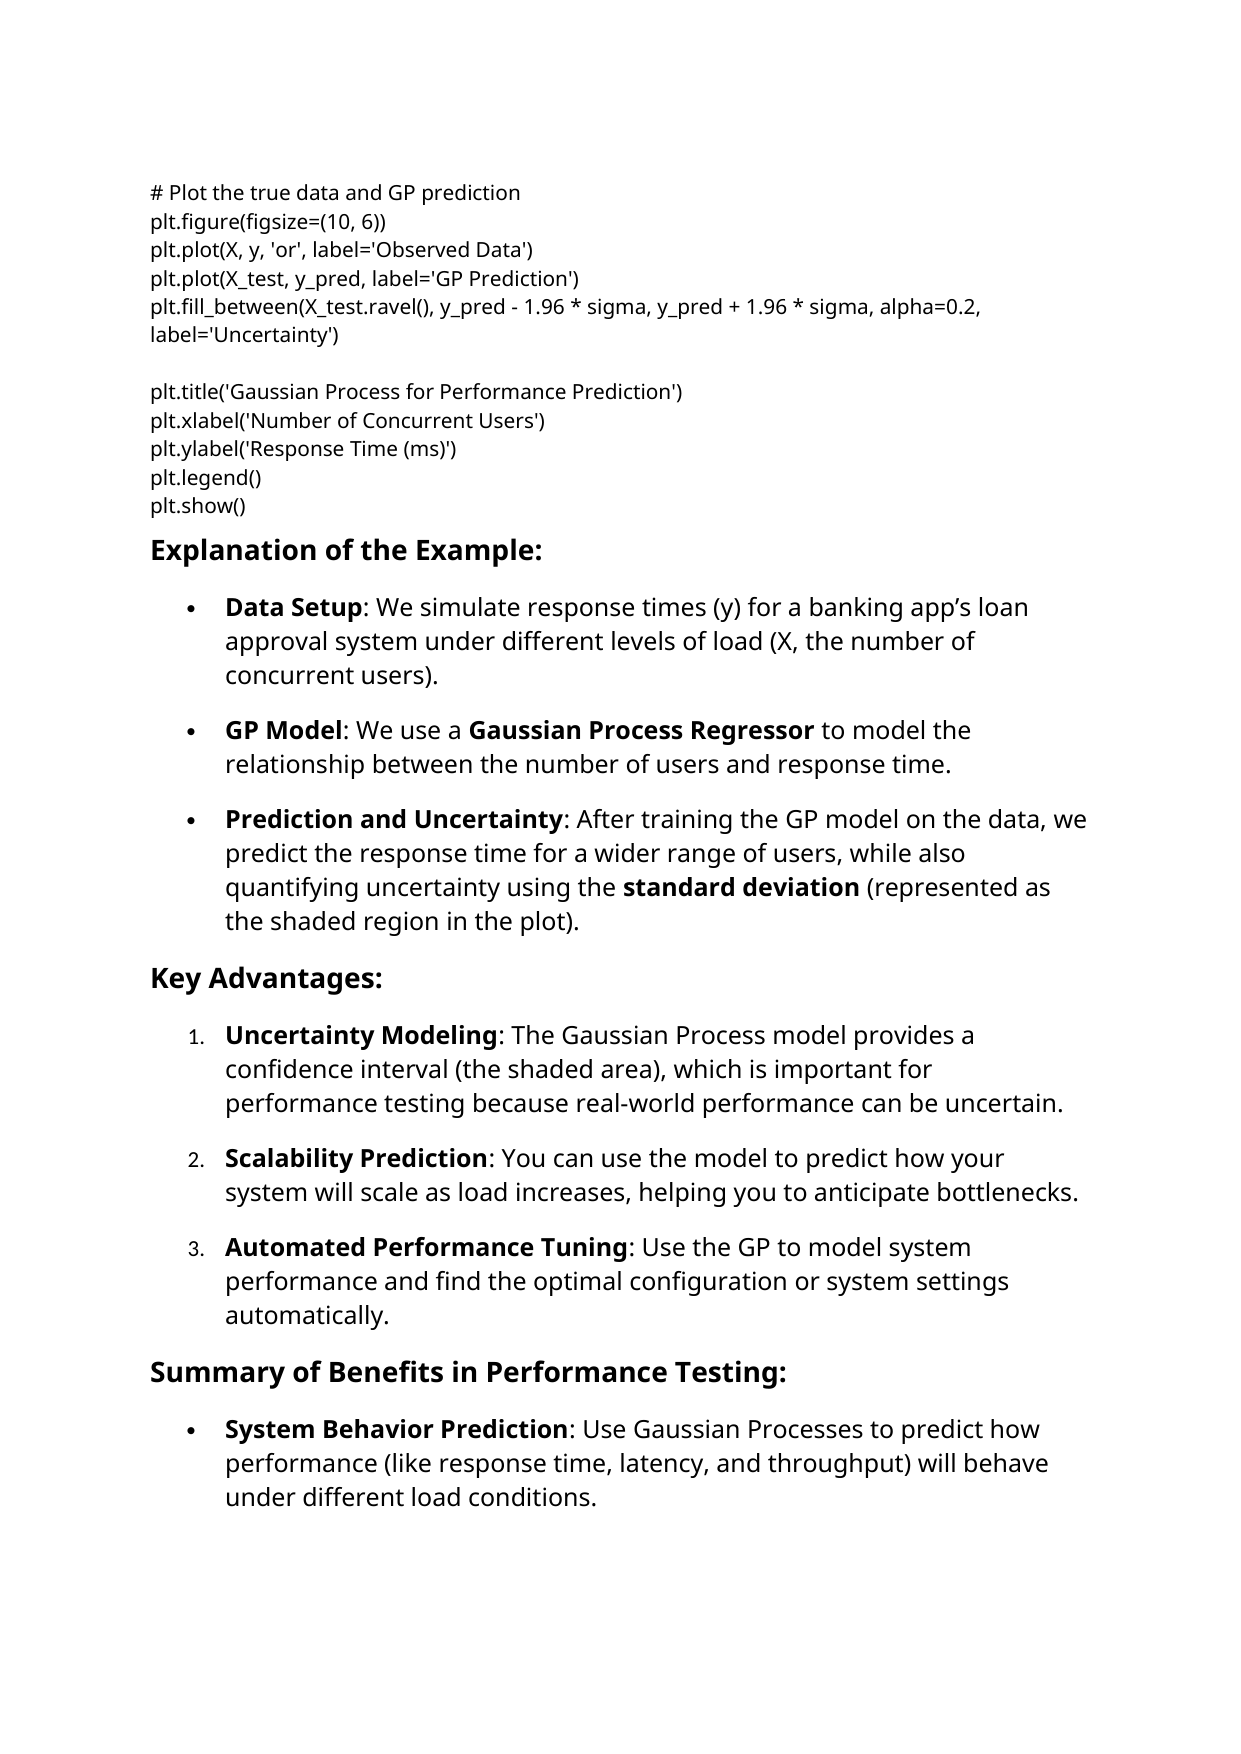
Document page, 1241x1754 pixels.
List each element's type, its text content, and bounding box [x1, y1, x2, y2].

text plt.title('Gaussian Process for Performance Prediction') [150, 377, 1090, 406]
list Prediction and Uncertainty: After training the GP model on the data, we predict the response time for a wider range of users, while also quantifying uncertainty using the standard deviation (represented as the shaded region in the plot). [187, 801, 1090, 937]
list System Behavior Prediction: Use Gaussian Processes to predict how performance (like response time, latency, and throughput) will behave under different load conditions. [187, 1412, 1090, 1514]
list Data Setup: We simulate response times (y) for a banking app’s loan approval system under different levels of load (X, the number of concurrent users). [187, 589, 1090, 691]
text plt.xlabel('Number of Concurrent Users') [150, 406, 1090, 434]
text plt.figure(figsize=(10, 6)) [150, 207, 1090, 235]
text plt.fill_between(X_test.ravel(), y_pred - 1.96 * sigma, y_pred + 1.96 * sigma, alpha=0.2, label='Uncertainty') [150, 292, 1090, 349]
list Automated Performance Tuning: Use the GP to model system performance and find the optimal configuration or system settings automatically. [187, 1229, 1090, 1332]
subtitle Key Advantages: [150, 958, 1090, 997]
text plt.ylabel('Response Time (ms)') [150, 434, 1090, 463]
text plt.show() [150, 491, 1090, 520]
text plt.legend() [150, 463, 1090, 491]
subtitle Explanation of the Example: [150, 530, 1090, 568]
text # Plot the true data and GP prediction [150, 178, 1090, 207]
list Uncertainty Modeling: The Gaussian Process model provides a confidence interval (the shaded area), which is important for performance testing because real-world performance can be uncertain. [187, 1017, 1090, 1120]
subtitle Summary of Benefits in Performance Testing: [150, 1352, 1090, 1391]
list GP Model: We use a Gaussian Process Regressor to model the relationship between the number of users and response time. [187, 712, 1090, 780]
text plt.plot(X, y, 'or', label='Observed Data') [150, 235, 1090, 264]
list Scalability Prediction: You can use the model to predict how your system will scale as load increases, helping you to anticipate bottlenecks. [187, 1141, 1090, 1209]
text plt.plot(X_test, y_pred, label='GP Prediction') [150, 264, 1090, 292]
